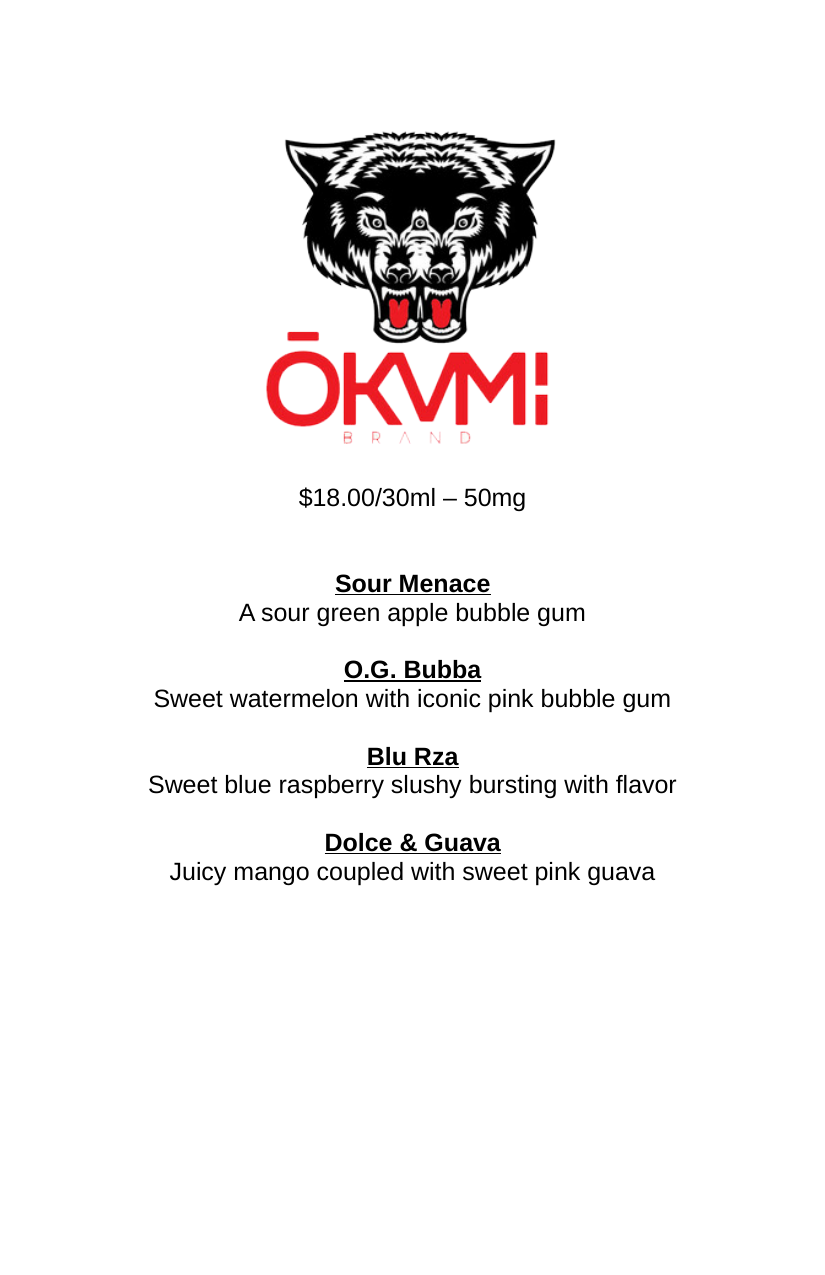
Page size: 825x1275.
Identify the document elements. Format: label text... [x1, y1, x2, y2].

text Sweet blue raspberry slushy bursting with flavor [118, 770, 707, 799]
text Blu Rza [118, 742, 707, 770]
text $18.00/30ml – 50mg [118, 483, 707, 512]
text Sour Menace A sour green apple bubble gum [118, 569, 707, 627]
text Dolce & Guava [118, 828, 707, 857]
text Juicy mango coupled with sweet pink guava [118, 857, 707, 885]
text O.G. Bubba [118, 655, 707, 684]
text Sweet watermelon with iconic pink bubble gum [118, 684, 707, 713]
picture [118, 118, 707, 455]
